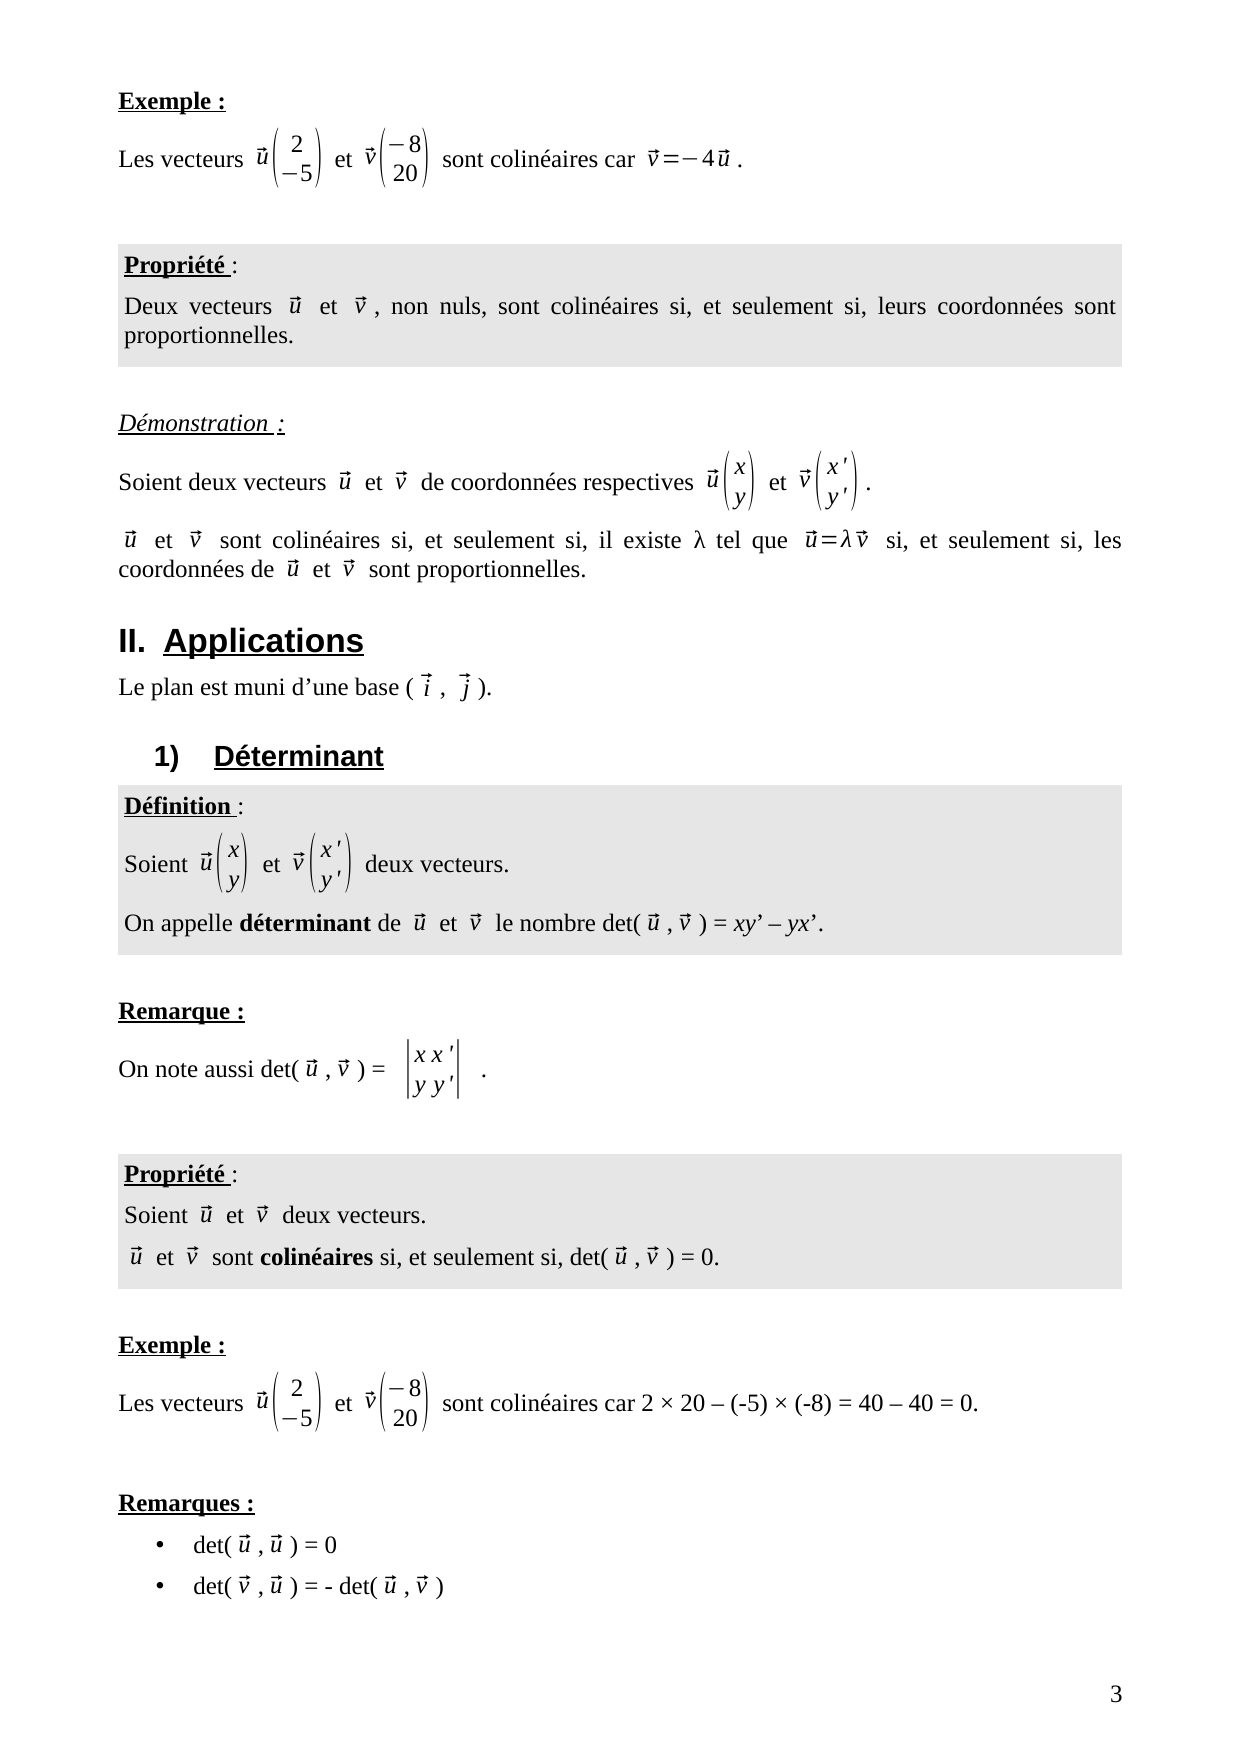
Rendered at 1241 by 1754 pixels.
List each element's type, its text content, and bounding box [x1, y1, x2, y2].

text Soient deux vecteurs et de coordonnées respectives et . [118, 449, 1122, 513]
subtitle Déterminant [153, 739, 1122, 773]
text Exemple : [118, 86, 1122, 115]
text et sont colinéaires si, et seulement si, il existe λ tel que si, et seulement si, les coordonnées de et sont proportionnelles. [118, 526, 1122, 583]
text Remarques : [118, 1488, 1122, 1517]
subtitle Applications [118, 621, 1122, 659]
text Le plan est muni d’une base (, ). [118, 672, 1122, 702]
table_header Propriété : Deux vecteurs et , non nuls, sont colinéaires si, et seulement si, leurs coordonnées sont proportionnelles. [118, 244, 1122, 367]
text Les vecteurs et sont colinéaires car 2 × 20 – (-5) × (-8) = 40 – 40 = 0. [118, 1371, 1122, 1435]
text On note aussi det(,) =. [118, 1038, 1122, 1100]
text Les vecteurs et sont colinéaires car . [118, 127, 1122, 191]
text Démonstration : [118, 408, 1122, 437]
list det(,) = - det(,) [156, 1571, 1122, 1600]
table_header Propriété : Soient et deux vecteurs. et sont colinéaires si, et seulement si, det(,) = 0. [118, 1154, 1122, 1289]
text Remarque : [118, 996, 1122, 1025]
list det(,) = 0 [156, 1530, 1122, 1558]
table_header Définition : Soient et deux vecteurs. On appelle déterminant de et le nombre det(,) = xy’ – yx’. [118, 785, 1122, 955]
text Exemple : [118, 1330, 1122, 1359]
